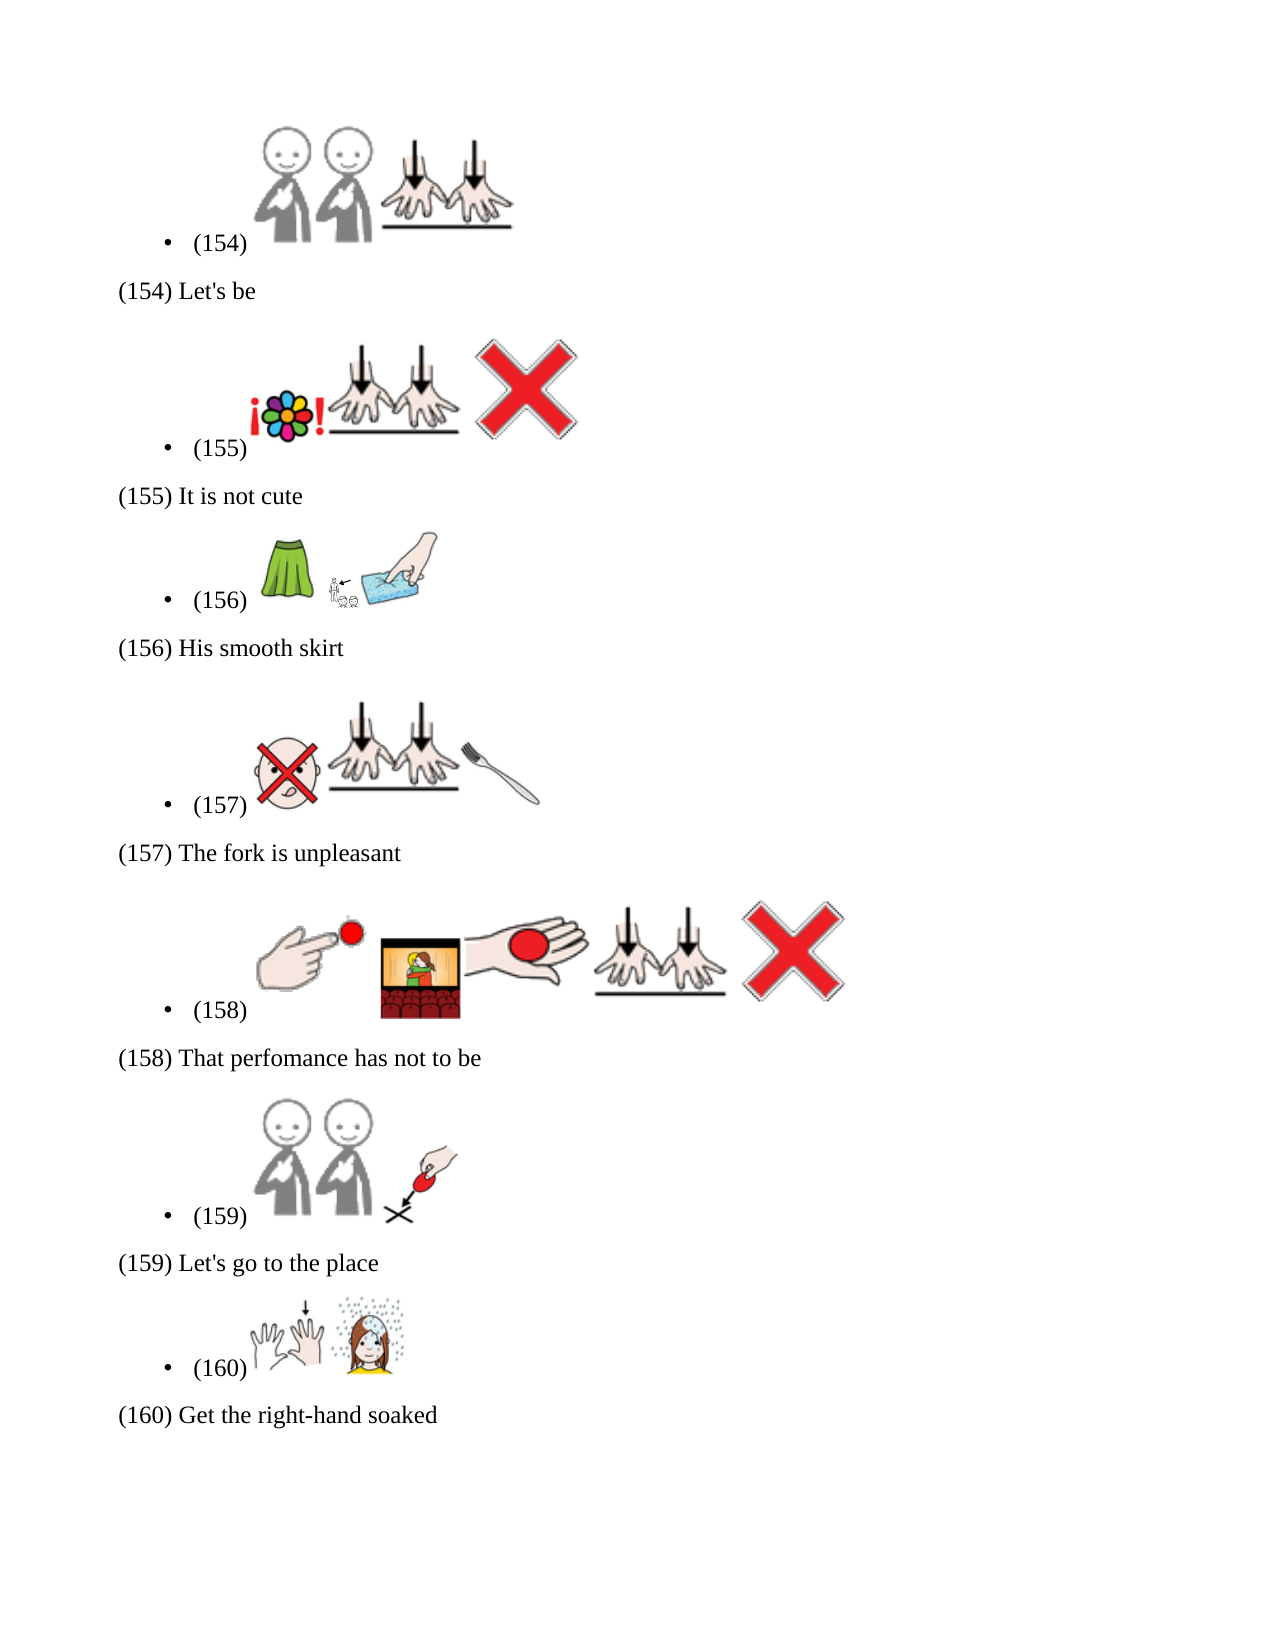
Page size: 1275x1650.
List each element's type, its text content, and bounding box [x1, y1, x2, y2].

picture [247, 680, 541, 814]
list (154) [164, 118, 1157, 257]
picture [247, 323, 594, 457]
text (157) The fork is unpleasant [118, 838, 1157, 867]
picture [247, 1090, 461, 1225]
list (155) [164, 323, 1157, 462]
picture [247, 528, 440, 609]
text (154) Let's be [118, 276, 1157, 304]
list (157) [164, 680, 1157, 819]
text (156) His smooth skirt [118, 633, 1157, 662]
text (155) It is not cute [118, 481, 1157, 510]
list (159) [164, 1091, 1157, 1229]
text (160) Get the right-hand soaked [118, 1400, 1157, 1429]
list (158) [164, 886, 1157, 1024]
list (156) [164, 528, 1157, 614]
list (160) [164, 1296, 1157, 1381]
picture [247, 1296, 408, 1376]
text (159) Let's go to the place [118, 1248, 1157, 1277]
picture [247, 118, 514, 252]
text (158) That perfomance has not to be [118, 1043, 1157, 1072]
picture [247, 885, 861, 1019]
